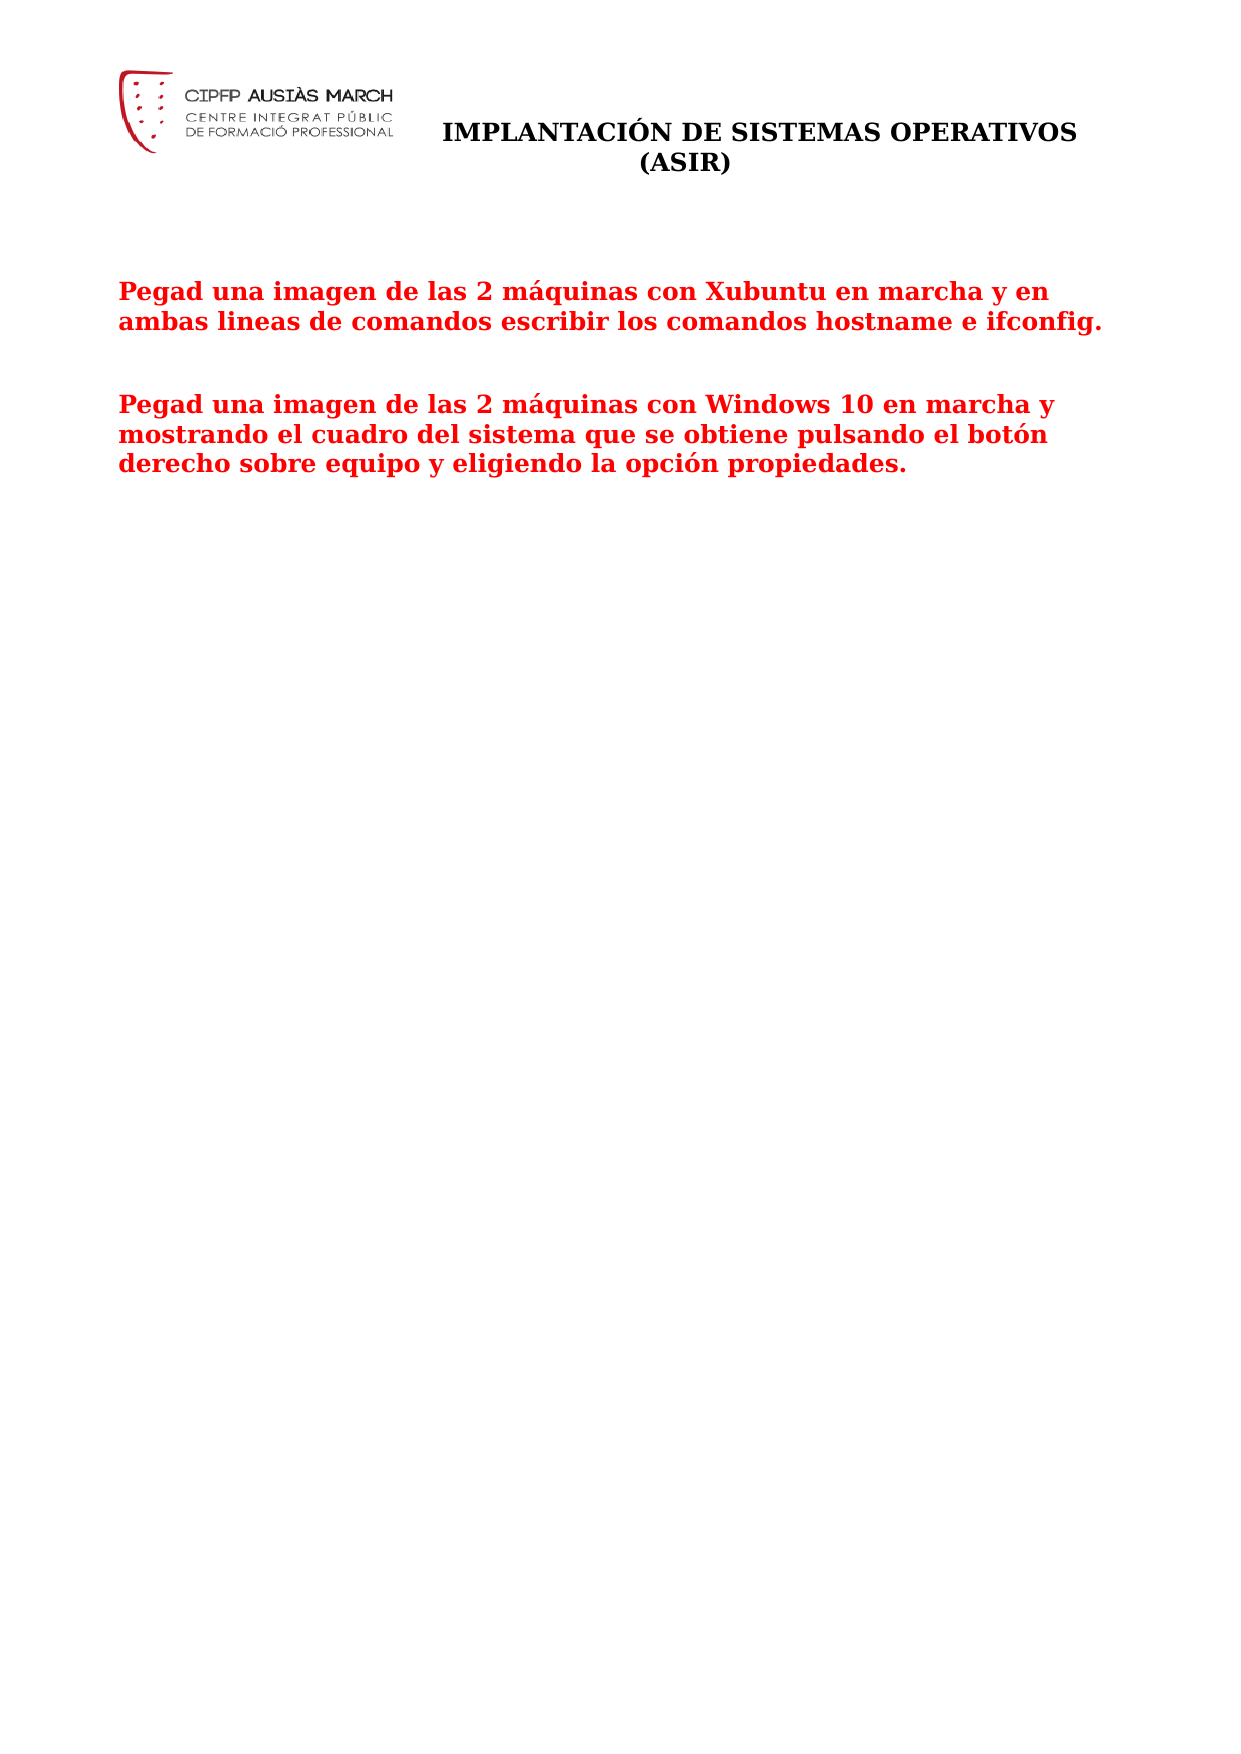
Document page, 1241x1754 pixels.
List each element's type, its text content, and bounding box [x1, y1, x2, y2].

text Pegad una imagen de las 2 máquinas con Xubuntu en marcha y en ambas lineas de comandos escribir los comandos hostname e ifconfig. [118, 277, 1122, 336]
picture [105, 62, 407, 162]
text Pegad una imagen de las 2 máquinas con Windows 10 en marcha y mostrando el cuadro del sistema que se obtiene pulsando el botón derecho sobre equipo y eligiendo la opción propiedades. [118, 391, 1122, 479]
